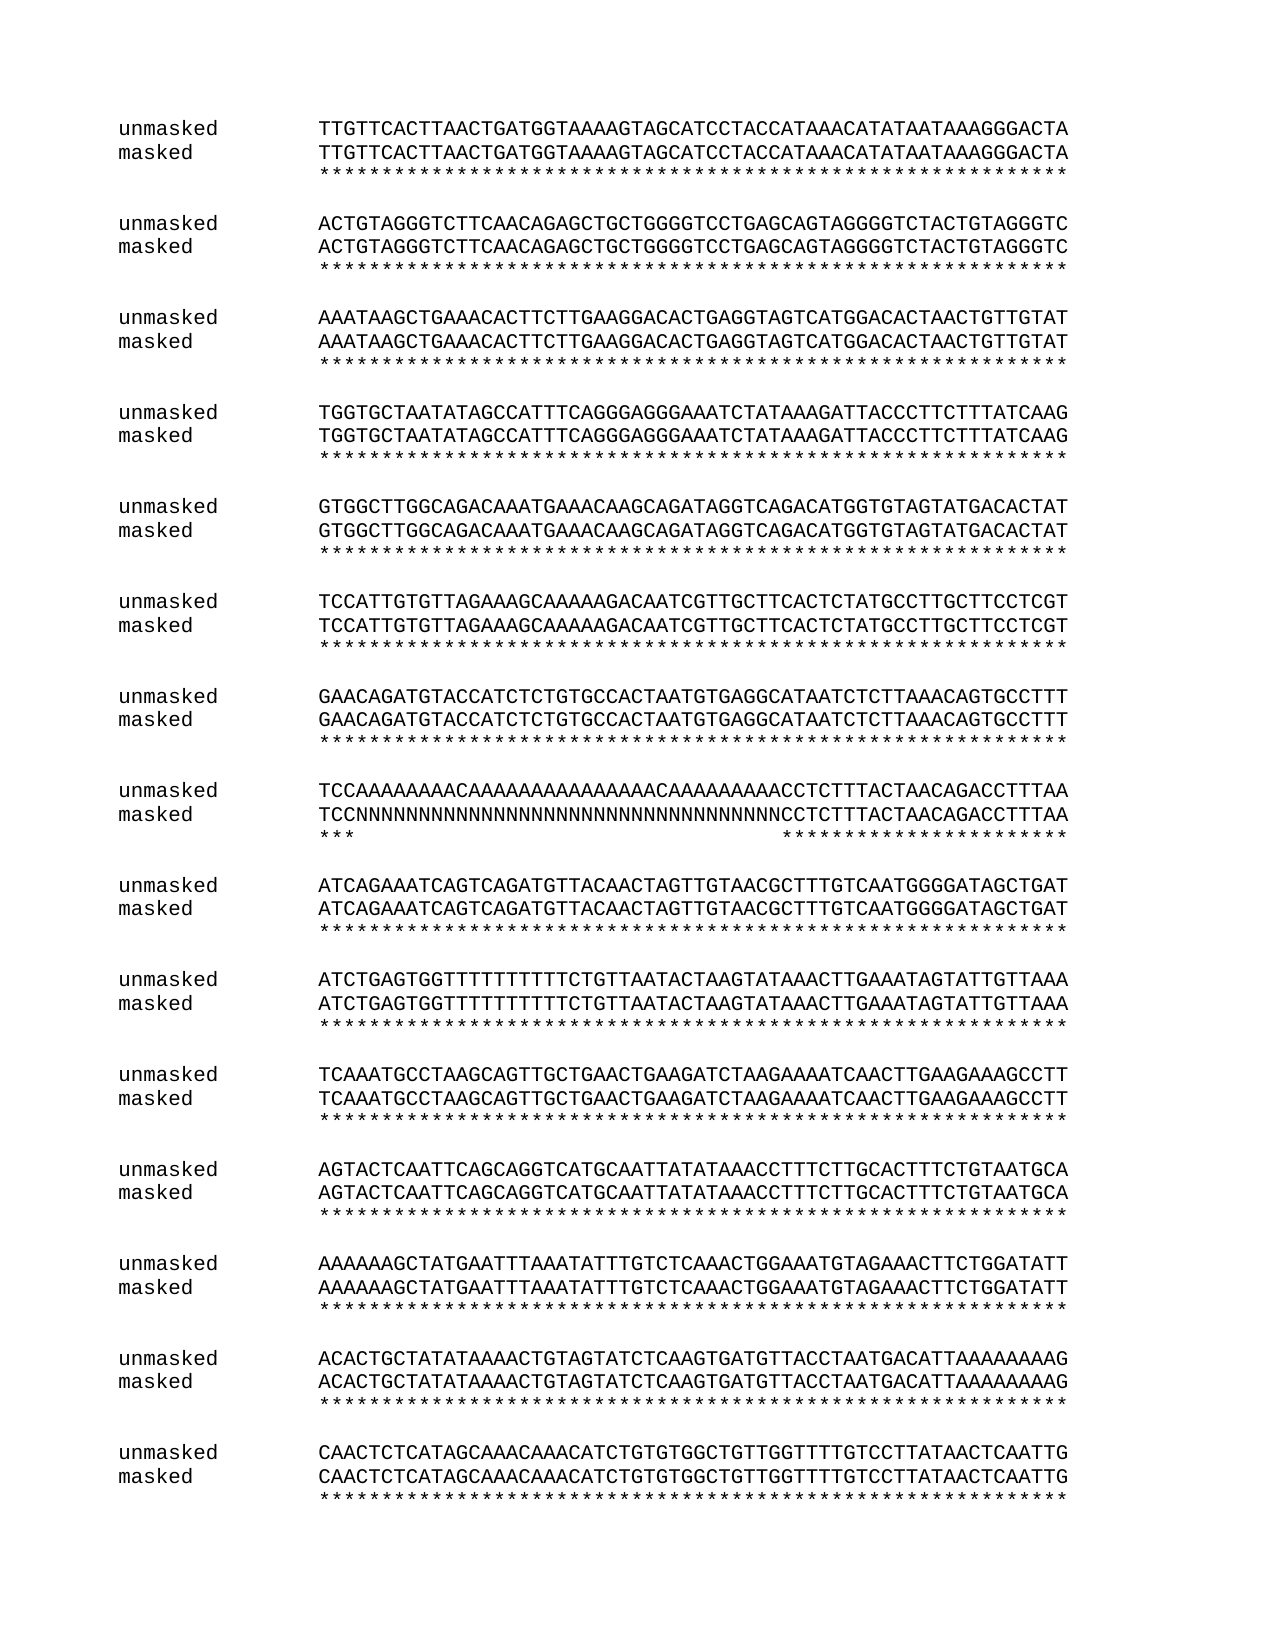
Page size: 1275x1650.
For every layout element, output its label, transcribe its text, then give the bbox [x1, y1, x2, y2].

text unmasked TGGTGCTAATATAGCCATTTCAGGGAGGGAAATCTATAAAGATTACCCTTCTTTATCAAG [118, 402, 1157, 426]
text unmasked ATCTGAGTGGTTTTTTTTTTCTGTTAATACTAAGTATAAACTTGAAATAGTATTGTTAAA [118, 969, 1157, 993]
text ************************************************************ [118, 1017, 1157, 1040]
text ************************************************************ [118, 260, 1157, 284]
text ************************************************************ [118, 1489, 1157, 1513]
text masked GAACAGATGTACCATCTCTGTGCCACTAATGTGAGGCATAATCTCTTAAACAGTGCCTTT [118, 709, 1157, 733]
text unmasked ACTGTAGGGTCTTCAACAGAGCTGCTGGGGTCCTGAGCAGTAGGGGTCTACTGTAGGGTC [118, 213, 1157, 236]
text masked TCCATTGTGTTAGAAAGCAAAAAGACAATCGTTGCTTCACTCTATGCCTTGCTTCCTCGT [118, 615, 1157, 638]
text *** *********************** [118, 827, 1157, 851]
text masked CAACTCTCATAGCAAACAAACATCTGTGTGGCTGTTGGTTTTGTCCTTATAACTCAATTG [118, 1466, 1157, 1489]
text masked TTGTTCACTTAACTGATGGTAAAAGTAGCATCCTACCATAAACATATAATAAAGGGACTA [118, 142, 1157, 165]
text masked ACTGTAGGGTCTTCAACAGAGCTGCTGGGGTCCTGAGCAGTAGGGGTCTACTGTAGGGTC [118, 236, 1157, 260]
text masked AGTACTCAATTCAGCAGGTCATGCAATTATATAAACCTTTCTTGCACTTTCTGTAATGCA [118, 1182, 1157, 1206]
text masked TGGTGCTAATATAGCCATTTCAGGGAGGGAAATCTATAAAGATTACCCTTCTTTATCAAG [118, 426, 1157, 449]
text ************************************************************ [118, 165, 1157, 189]
text unmasked AAATAAGCTGAAACACTTCTTGAAGGACACTGAGGTAGTCATGGACACTAACTGTTGTAT [118, 307, 1157, 331]
text ************************************************************ [118, 354, 1157, 378]
text unmasked AGTACTCAATTCAGCAGGTCATGCAATTATATAAACCTTTCTTGCACTTTCTGTAATGCA [118, 1158, 1157, 1182]
text ************************************************************ [118, 1111, 1157, 1135]
text unmasked ATCAGAAATCAGTCAGATGTTACAACTAGTTGTAACGCTTTGTCAATGGGGATAGCTGAT [118, 875, 1157, 898]
text ************************************************************ [118, 1300, 1157, 1324]
text unmasked GAACAGATGTACCATCTCTGTGCCACTAATGTGAGGCATAATCTCTTAAACAGTGCCTTT [118, 686, 1157, 709]
text unmasked GTGGCTTGGCAGACAAATGAAACAAGCAGATAGGTCAGACATGGTGTAGTATGACACTAT [118, 496, 1157, 520]
text masked AAATAAGCTGAAACACTTCTTGAAGGACACTGAGGTAGTCATGGACACTAACTGTTGTAT [118, 331, 1157, 354]
text ************************************************************ [118, 1395, 1157, 1419]
text unmasked TTGTTCACTTAACTGATGGTAAAAGTAGCATCCTACCATAAACATATAATAAAGGGACTA [118, 118, 1157, 142]
text unmasked TCCATTGTGTTAGAAAGCAAAAAGACAATCGTTGCTTCACTCTATGCCTTGCTTCCTCGT [118, 591, 1157, 615]
text ************************************************************ [118, 922, 1157, 946]
text unmasked CAACTCTCATAGCAAACAAACATCTGTGTGGCTGTTGGTTTTGTCCTTATAACTCAATTG [118, 1442, 1157, 1466]
text masked ACACTGCTATATAAAACTGTAGTATCTCAAGTGATGTTACCTAATGACATTAAAAAAAAG [118, 1371, 1157, 1395]
text ************************************************************ [118, 449, 1157, 473]
text masked ATCAGAAATCAGTCAGATGTTACAACTAGTTGTAACGCTTTGTCAATGGGGATAGCTGAT [118, 898, 1157, 922]
text unmasked TCAAATGCCTAAGCAGTTGCTGAACTGAAGATCTAAGAAAATCAACTTGAAGAAAGCCTT [118, 1064, 1157, 1088]
text ************************************************************ [118, 1206, 1157, 1229]
text unmasked AAAAAAGCTATGAATTTAAATATTTGTCTCAAACTGGAAATGTAGAAACTTCTGGATATT [118, 1253, 1157, 1277]
text masked GTGGCTTGGCAGACAAATGAAACAAGCAGATAGGTCAGACATGGTGTAGTATGACACTAT [118, 520, 1157, 544]
text ************************************************************ [118, 544, 1157, 567]
text masked AAAAAAGCTATGAATTTAAATATTTGTCTCAAACTGGAAATGTAGAAACTTCTGGATATT [118, 1277, 1157, 1300]
text unmasked TCCAAAAAAAACAAAAAAAAAAAAAAACAAAAAAAAACCTCTTTACTAACAGACCTTTAA [118, 780, 1157, 804]
text masked TCAAATGCCTAAGCAGTTGCTGAACTGAAGATCTAAGAAAATCAACTTGAAGAAAGCCTT [118, 1088, 1157, 1111]
text ************************************************************ [118, 638, 1157, 662]
text ************************************************************ [118, 733, 1157, 757]
text unmasked ACACTGCTATATAAAACTGTAGTATCTCAAGTGATGTTACCTAATGACATTAAAAAAAAG [118, 1348, 1157, 1371]
text masked TCCNNNNNNNNNNNNNNNNNNNNNNNNNNNNNNNNNNCCTCTTTACTAACAGACCTTTAA [118, 804, 1157, 827]
text masked ATCTGAGTGGTTTTTTTTTTCTGTTAATACTAAGTATAAACTTGAAATAGTATTGTTAAA [118, 993, 1157, 1017]
